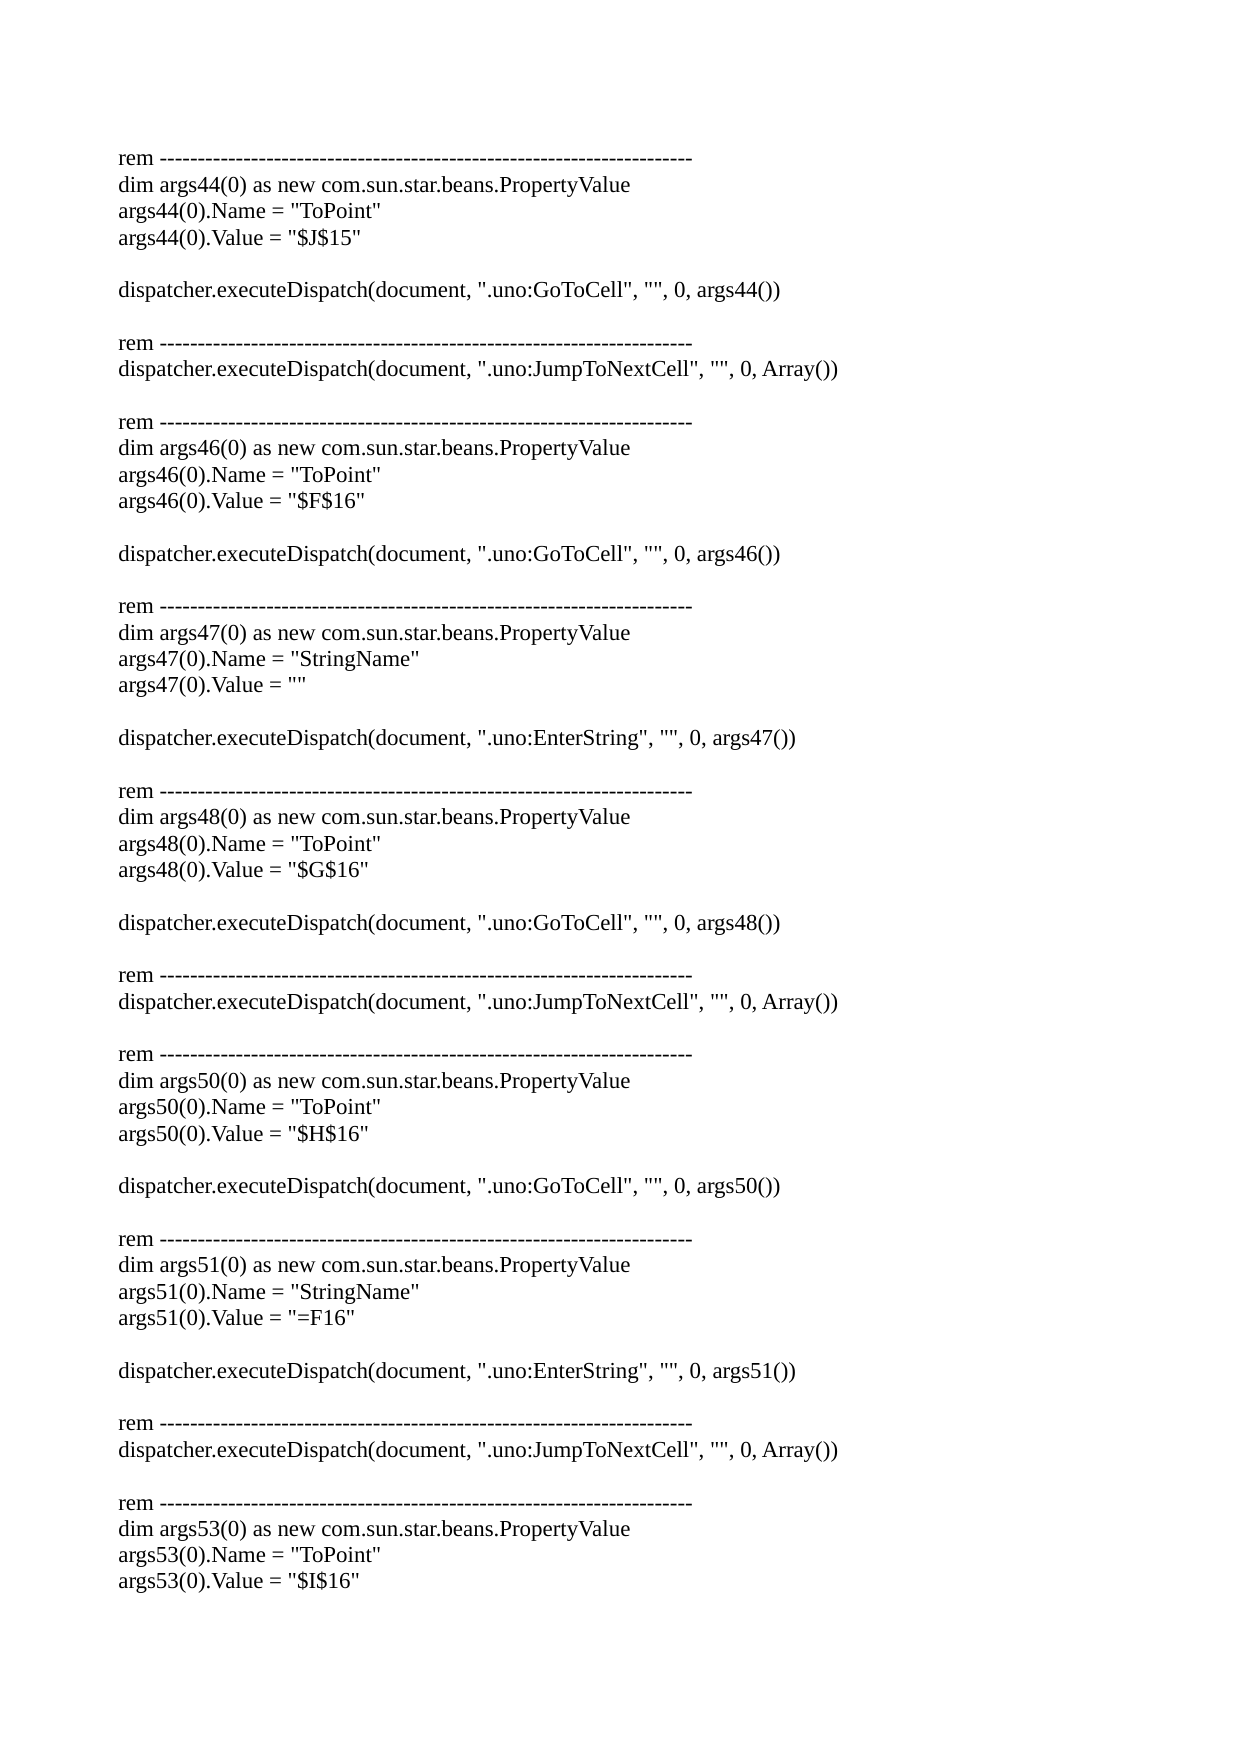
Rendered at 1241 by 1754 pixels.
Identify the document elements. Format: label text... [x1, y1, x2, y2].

text rem ---------------------------------------------------------------------- [118, 592, 1122, 619]
text args51(0).Value = "=F16" [118, 1304, 1122, 1330]
text args44(0).Value = "$J$15" [118, 223, 1122, 250]
text rem ---------------------------------------------------------------------- [118, 329, 1122, 355]
text args47(0).Name = "StringName" [118, 645, 1122, 672]
text rem ---------------------------------------------------------------------- [118, 1488, 1122, 1515]
text dispatcher.executeDispatch(document, ".uno:JumpToNextCell", "", 0, Array()) [118, 988, 1122, 1014]
text rem ---------------------------------------------------------------------- [118, 961, 1122, 988]
text dim args53(0) as new com.sun.star.beans.PropertyValue [118, 1515, 1122, 1541]
text args47(0).Value = "" [118, 672, 1122, 698]
text args53(0).Value = "$I$16" [118, 1568, 1122, 1594]
text rem ---------------------------------------------------------------------- [118, 144, 1122, 171]
text args53(0).Name = "ToPoint" [118, 1541, 1122, 1568]
text dispatcher.executeDispatch(document, ".uno:GoToCell", "", 0, args50()) [118, 1172, 1122, 1199]
text dispatcher.executeDispatch(document, ".uno:GoToCell", "", 0, args48()) [118, 909, 1122, 935]
text rem ---------------------------------------------------------------------- [118, 1225, 1122, 1251]
text dim args47(0) as new com.sun.star.beans.PropertyValue [118, 619, 1122, 645]
text rem ---------------------------------------------------------------------- [118, 1041, 1122, 1067]
text args50(0).Name = "ToPoint" [118, 1093, 1122, 1119]
text rem ---------------------------------------------------------------------- [118, 1409, 1122, 1436]
text args50(0).Value = "$H$16" [118, 1119, 1122, 1146]
text dispatcher.executeDispatch(document, ".uno:EnterString", "", 0, args51()) [118, 1357, 1122, 1383]
text rem ---------------------------------------------------------------------- [118, 408, 1122, 434]
text args46(0).Name = "ToPoint" [118, 461, 1122, 487]
text dim args48(0) as new com.sun.star.beans.PropertyValue [118, 803, 1122, 830]
text args46(0).Value = "$F$16" [118, 487, 1122, 513]
text dispatcher.executeDispatch(document, ".uno:EnterString", "", 0, args47()) [118, 724, 1122, 751]
text args51(0).Name = "StringName" [118, 1278, 1122, 1304]
text dispatcher.executeDispatch(document, ".uno:GoToCell", "", 0, args44()) [118, 276, 1122, 303]
text dim args50(0) as new com.sun.star.beans.PropertyValue [118, 1067, 1122, 1093]
text dispatcher.executeDispatch(document, ".uno:JumpToNextCell", "", 0, Array()) [118, 1436, 1122, 1462]
text rem ---------------------------------------------------------------------- [118, 777, 1122, 803]
text dim args46(0) as new com.sun.star.beans.PropertyValue [118, 434, 1122, 461]
text dispatcher.executeDispatch(document, ".uno:GoToCell", "", 0, args46()) [118, 540, 1122, 566]
text dim args44(0) as new com.sun.star.beans.PropertyValue [118, 171, 1122, 197]
text dispatcher.executeDispatch(document, ".uno:JumpToNextCell", "", 0, Array()) [118, 355, 1122, 382]
text args44(0).Name = "ToPoint" [118, 197, 1122, 223]
text dim args51(0) as new com.sun.star.beans.PropertyValue [118, 1251, 1122, 1278]
text args48(0).Name = "ToPoint" [118, 830, 1122, 856]
text args48(0).Value = "$G$16" [118, 856, 1122, 882]
